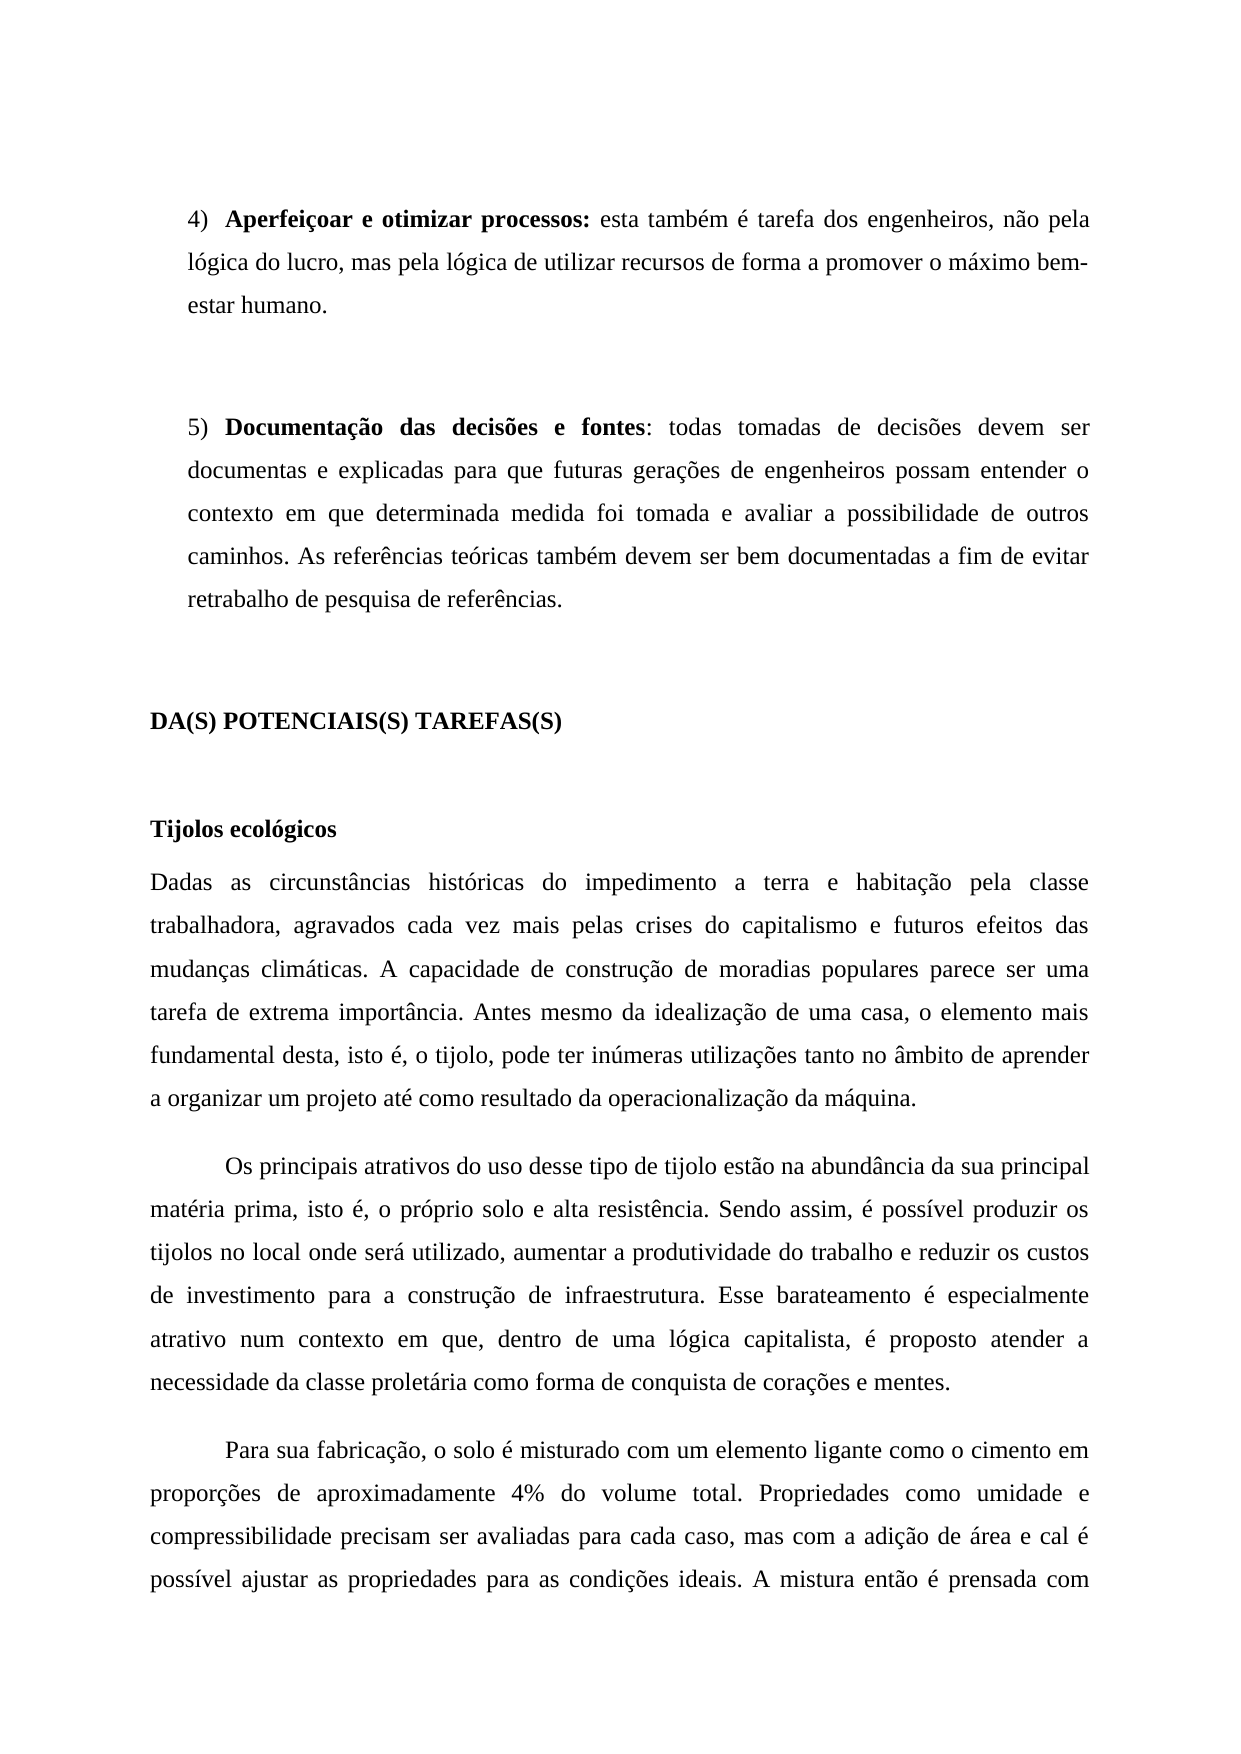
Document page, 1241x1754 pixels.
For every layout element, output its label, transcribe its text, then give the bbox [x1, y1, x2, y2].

text 5) Documentação das decisões e fontes: todas tomadas de decisões devem ser documentas e explicadas para que futuras gerações de engenheiros possam entender o contexto em que determinada medida foi tomada e avaliar a possibilidade de outros caminhos. As referências teóricas também devem ser bem documentadas a fim de evitar retrabalho de pesquisa de referências. [187, 412, 1090, 613]
text Dadas as circunstâncias históricas do impedimento a terra e habitação pela classe trabalhadora, agravados cada vez mais pelas crises do capitalismo e futuros efeitos das mudanças climáticas. A capacidade de construção de moradias populares parece ser uma tarefa de extrema importância. Antes mesmo da idealização de uma casa, o elemento mais fundamental desta, isto é, o tijolo, pode ter inúmeras utilizações tanto no âmbito de aprender a organizar um projeto até como resultado da operacionalização da máquina. [150, 867, 1090, 1112]
text Para sua fabricação, o solo é misturado com um elemento ligante como o cimento em proporções de aproximadamente 4% do volume total. Propriedades como umidade e compressibilidade precisam ser avaliadas para cada caso, mas com a adição de área e cal é possível ajustar as propriedades para as condições ideais. A mistura então é prensada com [150, 1435, 1090, 1593]
text 4) Aperfeiçoar e otimizar processos: esta também é tarefa dos engenheiros, não pela lógica do lucro, mas pela lógica de utilizar recursos de forma a promover o máximo bem-estar humano. [187, 204, 1090, 319]
text Tijolos ecológicos [150, 814, 1090, 842]
text DA(S) POTENCIAIS(S) TAREFAS(S) [150, 706, 1090, 735]
text Os principais atrativos do uso desse tipo de tijolo estão na abundância da sua principal matéria prima, isto é, o próprio solo e alta resistência. Sendo assim, é possível produzir os tijolos no local onde será utilizado, aumentar a produtividade do trabalho e reduzir os custos de investimento para a construção de infraestrutura. Esse barateamento é especialmente atrativo num contexto em que, dentro de uma lógica capitalista, é proposto atender a necessidade da classe proletária como forma de conquista de corações e mentes. [150, 1151, 1090, 1396]
